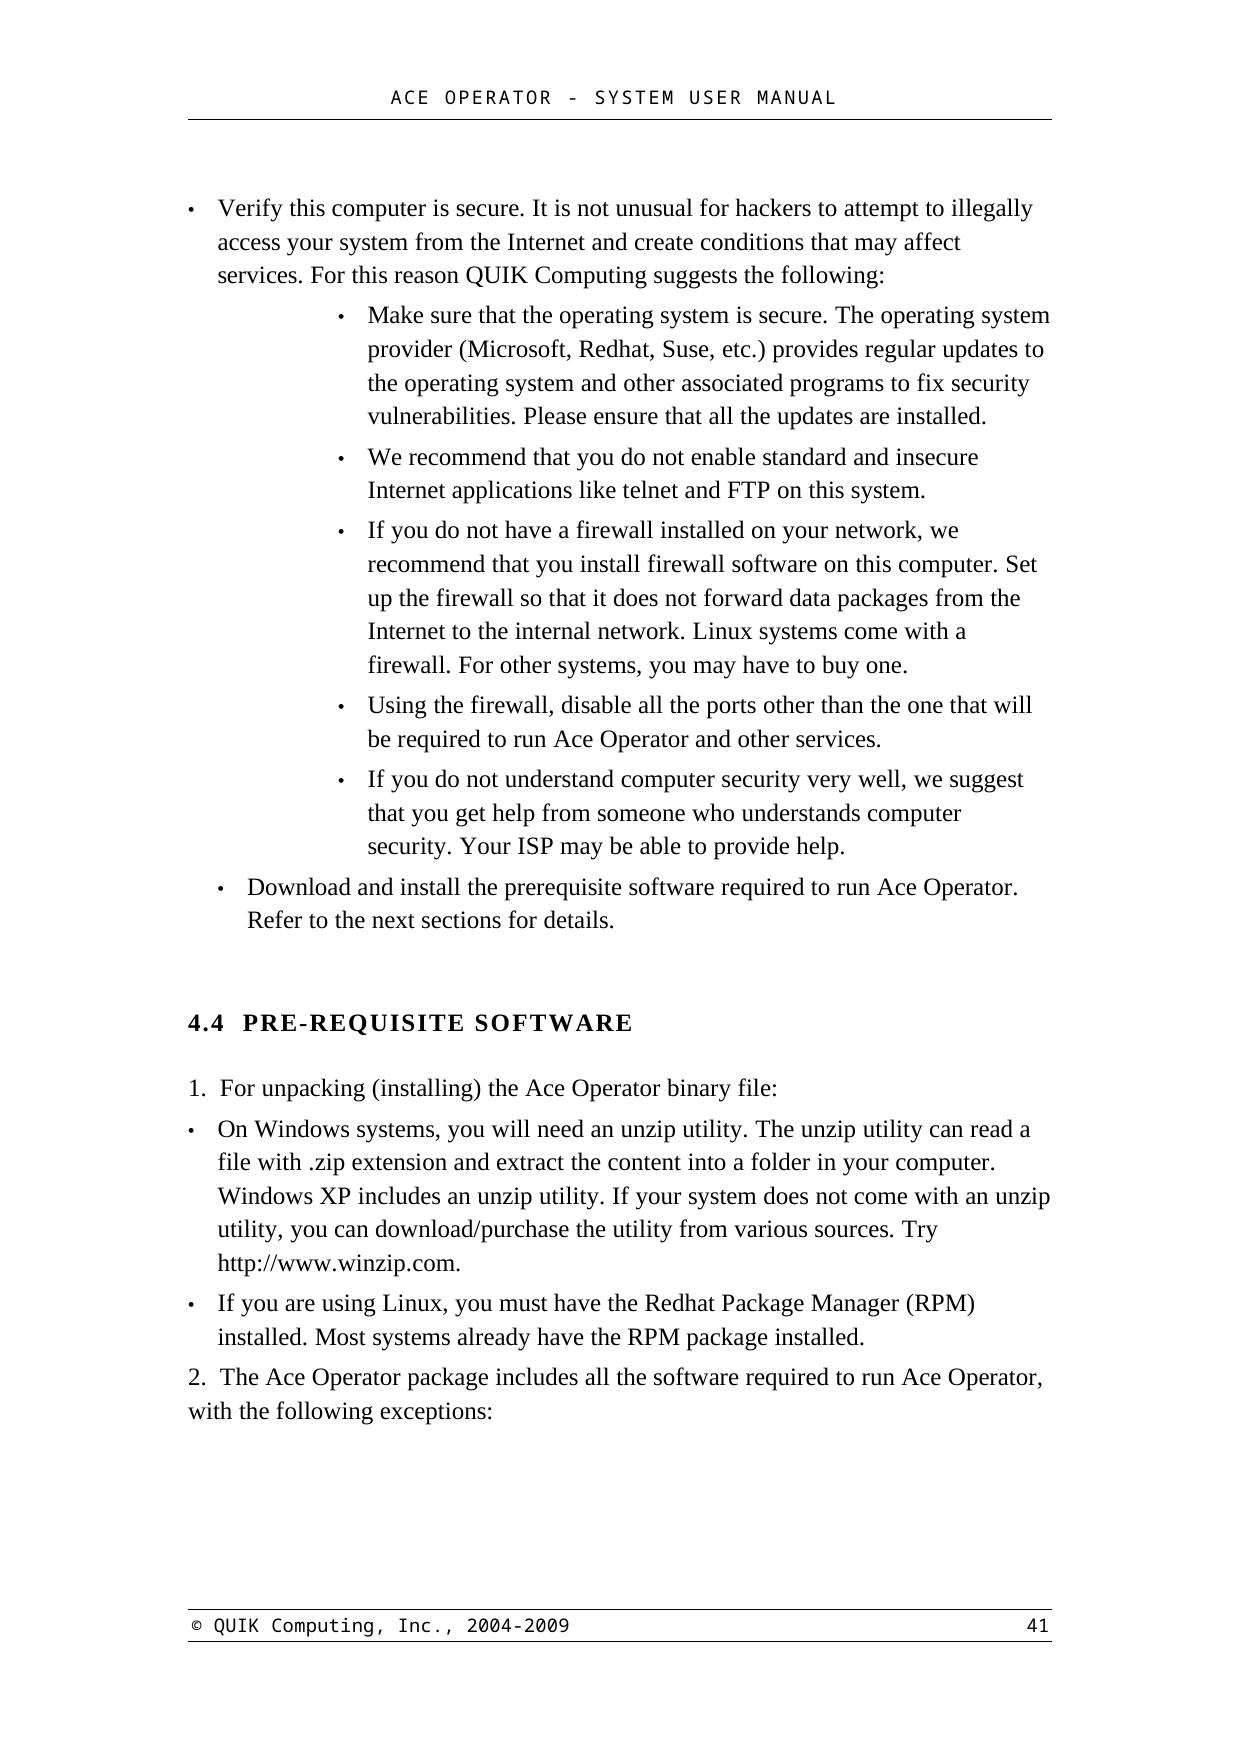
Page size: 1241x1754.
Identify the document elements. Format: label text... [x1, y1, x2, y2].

list Download and install the prerequisite software required to run Ace Operator. Refer to the next sections for details. [188, 872, 1052, 934]
list Using the firewall, disable all the ports other than the one that will be required to run Ace Operator and other services. [308, 691, 1052, 752]
text 1. For unpacking (installing) the Ace Operator binary file: [188, 1074, 1052, 1102]
list Make sure that the operating system is secure. The operating system provider (Microsoft, Redhat, Suse, etc.) provides regular updates to the operating system and other associated programs to fix security vulnerabilities. Please ensure that all the updates are installed. [308, 301, 1052, 430]
list If you do not understand computer security very well, we suggest that you get help from someone who understands computer security. Your ISP may be able to provide help. [308, 765, 1052, 860]
list We recommend that you do not enable standard and insecure Internet applications like telnet and FTP on this system. [308, 442, 1052, 504]
list On Windows systems, you will need an unzip utility. The unzip utility can read a file with .zip extension and extract the content into a folder in your computer. Windows XP includes an unzip utility. If your system does not come with an unzip utility, you can download/purchase the utility from various sources. Try http://www.winzip.com. [188, 1114, 1052, 1277]
list If you are using Linux, you must have the Redhat Package Manager (RPM) installed. Most systems already have the RPM package installed. [188, 1289, 1052, 1351]
subtitle Pre-Requisite Software [188, 1009, 1052, 1037]
list Verify this computer is secure. It is not unusual for hackers to attempt to illegally access your system from the Internet and create conditions that may affect services. For this reason QUIK Computing suggests the following: [188, 194, 1052, 289]
list If you do not have a firewall installed on your network, we recommend that you install firewall software on this computer. Set up the firewall so that it does not forward data packages from the Internet to the internal network. Linux systems come with a firewall. For other systems, you may have to buy one. [308, 516, 1052, 678]
text 2. The Ace Operator package includes all the software required to run Ace Operator, with the following exceptions: [188, 1363, 1052, 1425]
